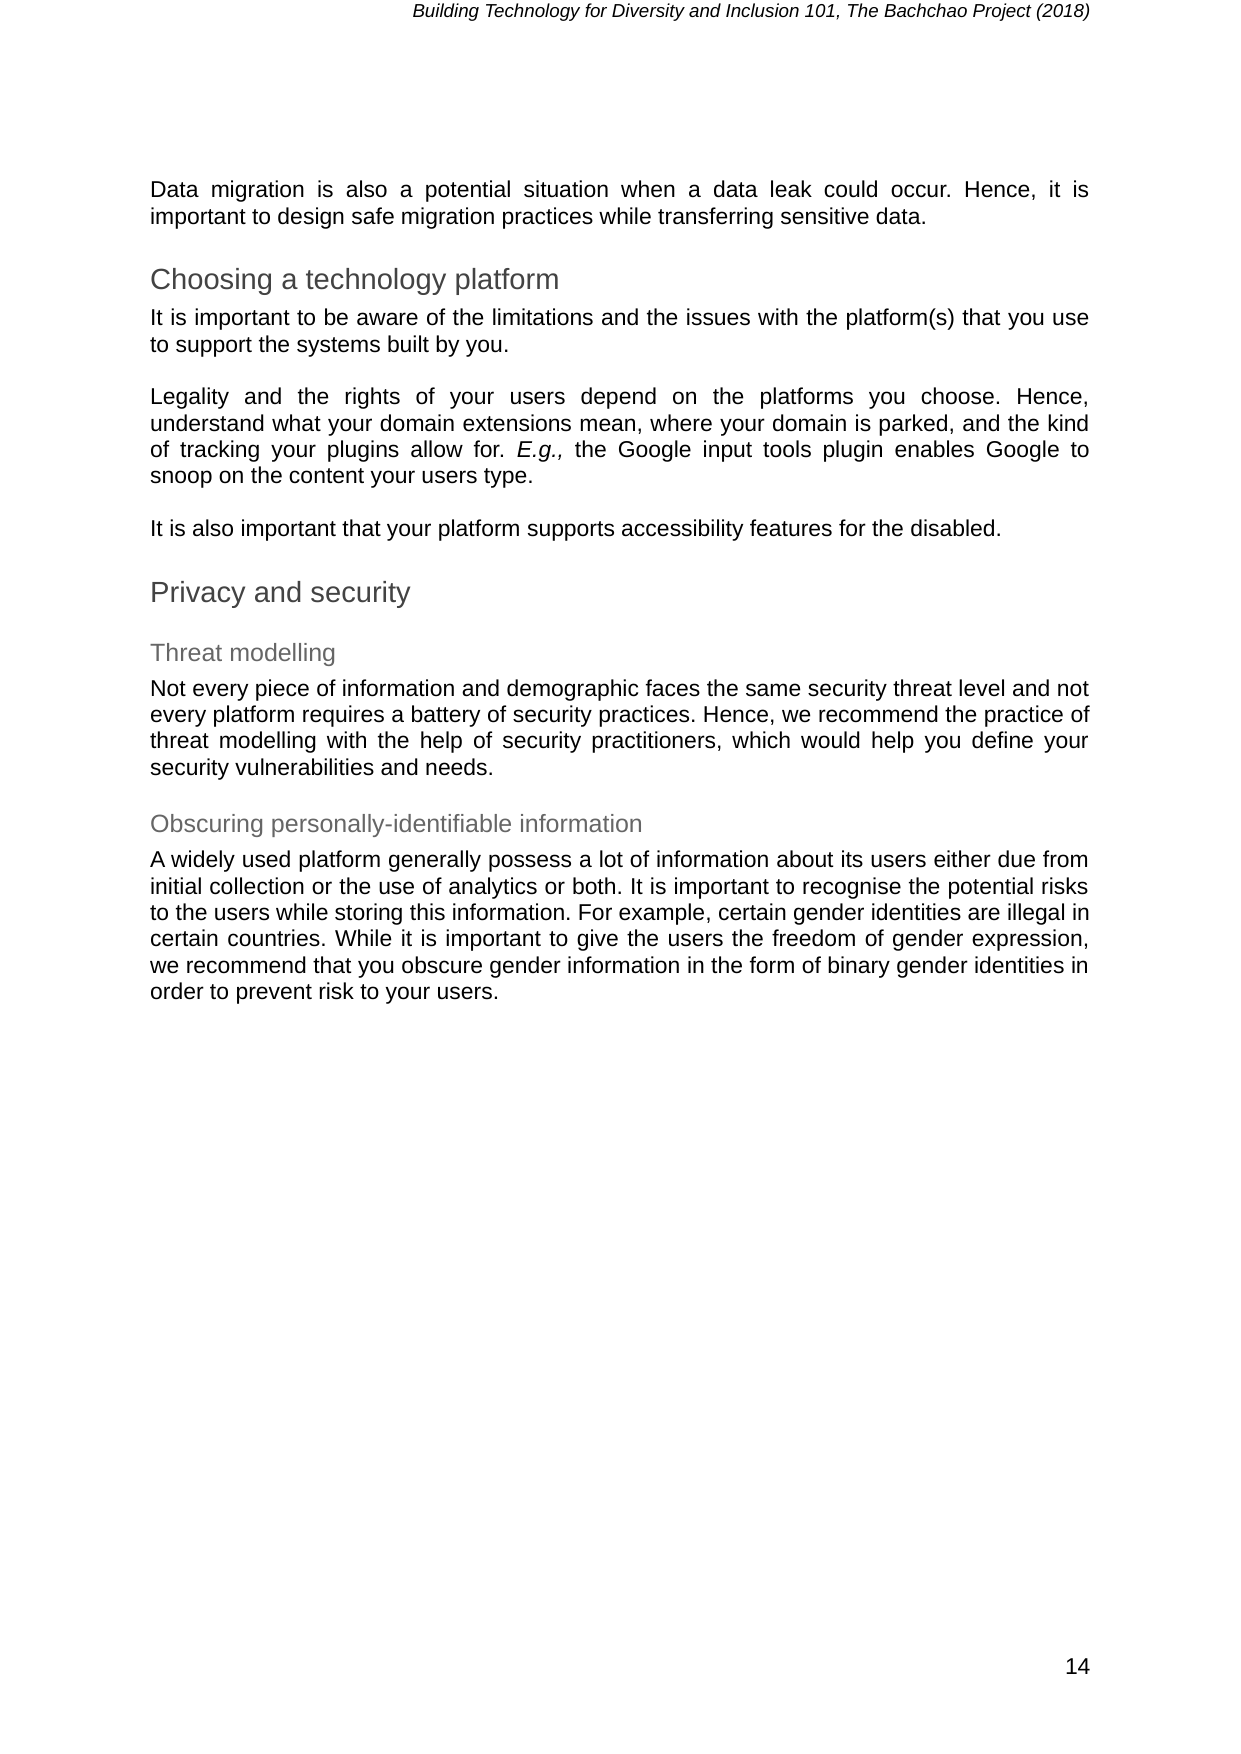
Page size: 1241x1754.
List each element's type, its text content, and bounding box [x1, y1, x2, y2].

text A widely used platform generally possess a lot of information about its users either due from initial collection or the use of analytics or both. It is important to recognise the potential risks to the users while storing this information. For example, certain gender identities are illegal in certain countries. While it is important to give the users the freedom of gender expression, we recommend that you obscure gender information in the form of binary gender identities in order to prevent risk to your users. [150, 846, 1090, 1004]
text It is also important that your platform supports accessibility features for the disabled. [150, 515, 1090, 541]
text Legality and the rights of your users depend on the platforms you choose. Hence, understand what your domain extensions mean, where your domain is parked, and the kind of tracking your plugins allow for. E.g., the Google input tools plugin enables Google to snoop on the content your users type. [150, 383, 1090, 489]
subtitle Obscuring personally-identifiable information [150, 809, 1090, 838]
subtitle Threat modelling [150, 637, 1090, 666]
text It is important to be aware of the limitations and the issues with the platform(s) that you use to support the systems built by you. [150, 304, 1090, 357]
subtitle Choosing a technology platform [150, 262, 1090, 296]
subtitle Privacy and security [150, 575, 1090, 608]
text Data migration is also a potential situation when a data leak could occur. Hence, it is important to design safe migration practices while transferring sensitive data. [150, 176, 1090, 229]
text Not every piece of information and demographic faces the same security threat level and not every platform requires a battery of security practices. Hence, we recommend the practice of threat modelling with the help of security practitioners, which would help you define your security vulnerabilities and needs. [150, 674, 1090, 780]
